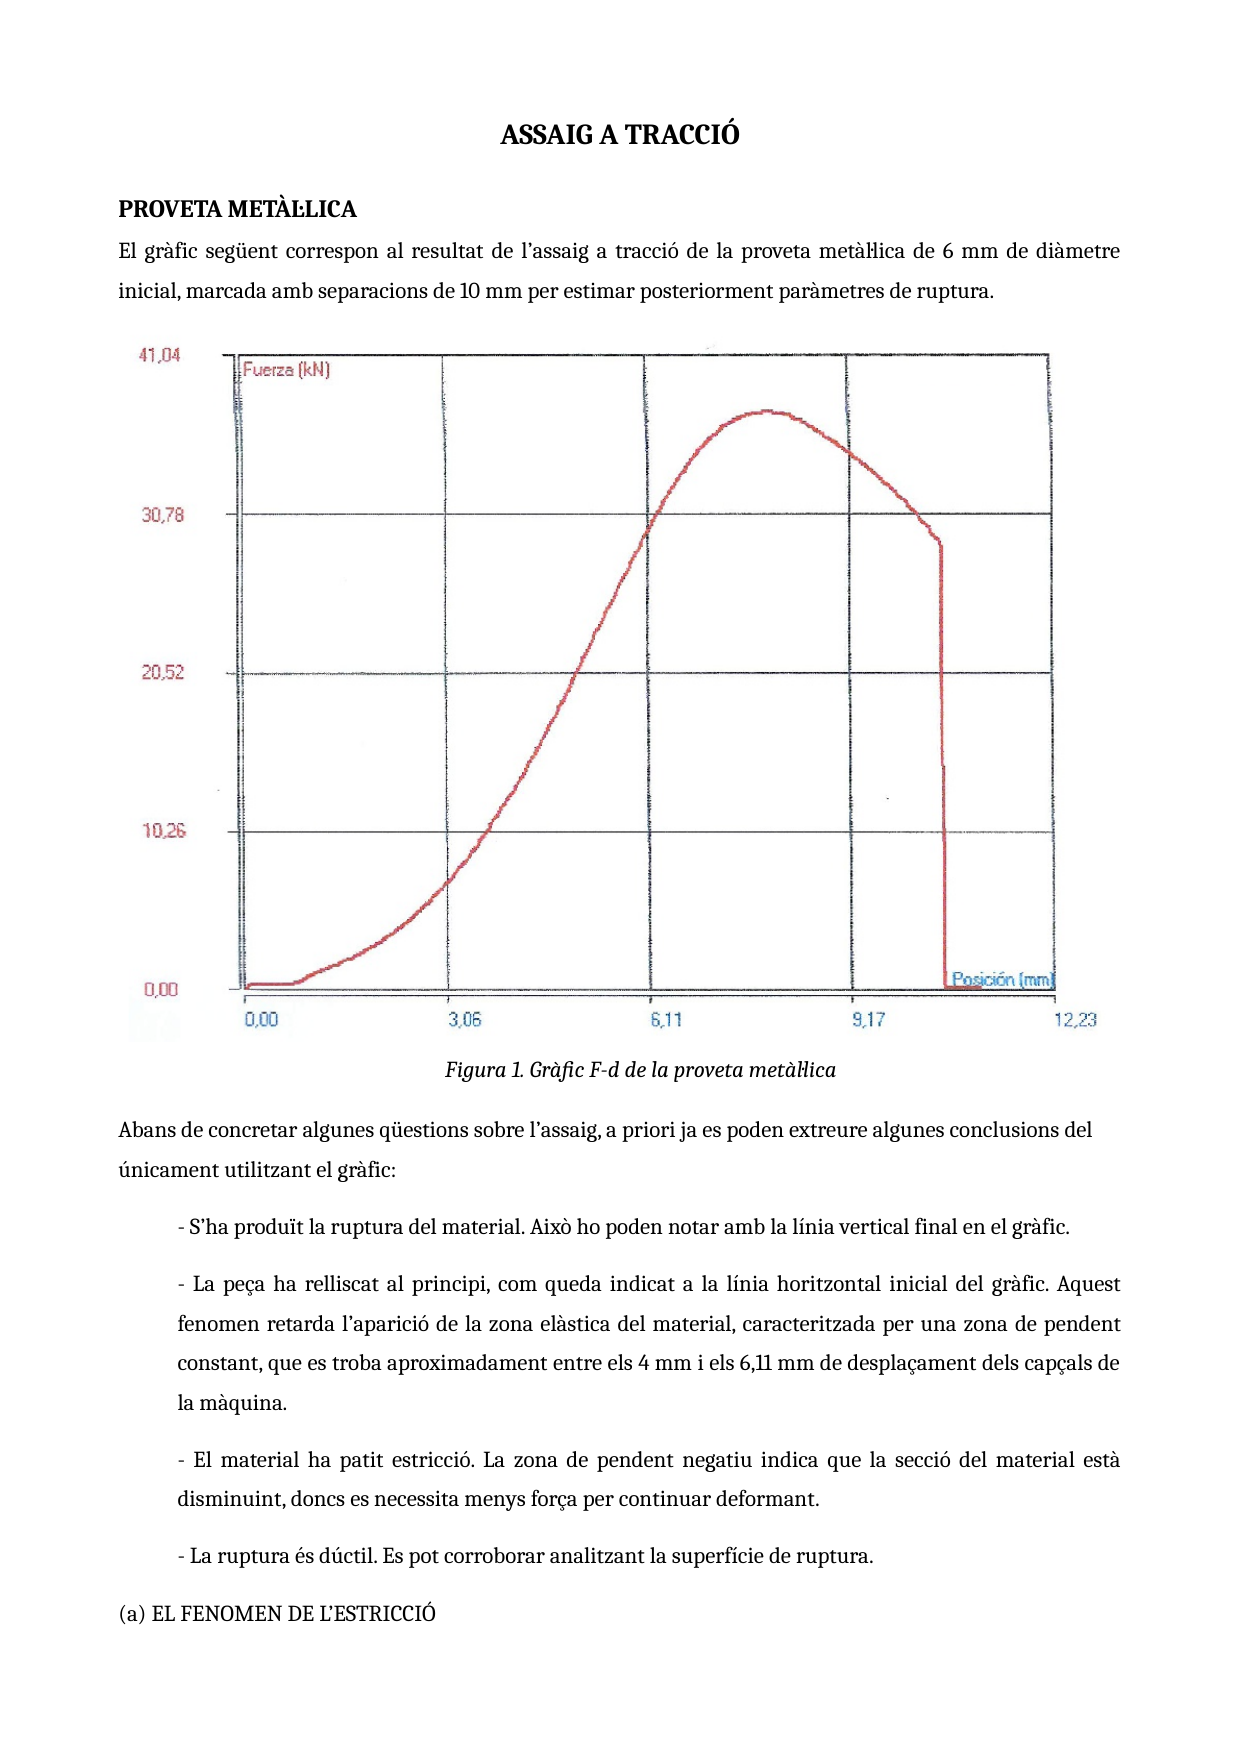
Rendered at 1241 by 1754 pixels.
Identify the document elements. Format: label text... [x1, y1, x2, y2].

text Abans de concretar algunes qüestions sobre l’assaig, a priori ja es poden extreure algunes conclusions del únicament utilitzant el gràfic: [118, 1117, 1122, 1183]
picture [128, 326, 1112, 1042]
text (a) EL FENOMEN DE L’ESTRICCIÓ [118, 1600, 1122, 1627]
text - La peça ha relliscat al principi, com queda indicat a la línia horitzontal inicial del gràfic. Aquest fenomen retarda l’aparició de la zona elàstica del material, caracteritzada per una zona de pendent constant, que es troba aproximadament entre els 4 mm i els 6,11 mm de desplaçament dels capçals de la màquina. [177, 1271, 1122, 1416]
text ASSAIG A TRACCIÓ [118, 118, 1122, 152]
text PROVETA METÀL·LICA [118, 195, 1122, 223]
text - El material ha patit estricció. La zona de pendent negatiu indica que la secció del material està disminuint, doncs es necessita menys força per continuar deformant. [177, 1447, 1122, 1512]
text - La ruptura és dúctil. Es pot corroborar analitzant la superfície de ruptura. [177, 1543, 1122, 1569]
text - S’ha produït la ruptura del material. Això ho poden notar amb la línia vertical final en el gràfic. [177, 1214, 1122, 1240]
text El gràfic següent correspon al resultat de l’assaig a tracció de la proveta metàl·lica de 6 mm de diàmetre inicial, marcada amb separacions de 10 mm per estimar posteriorment paràmetres de ruptura. [118, 238, 1122, 304]
